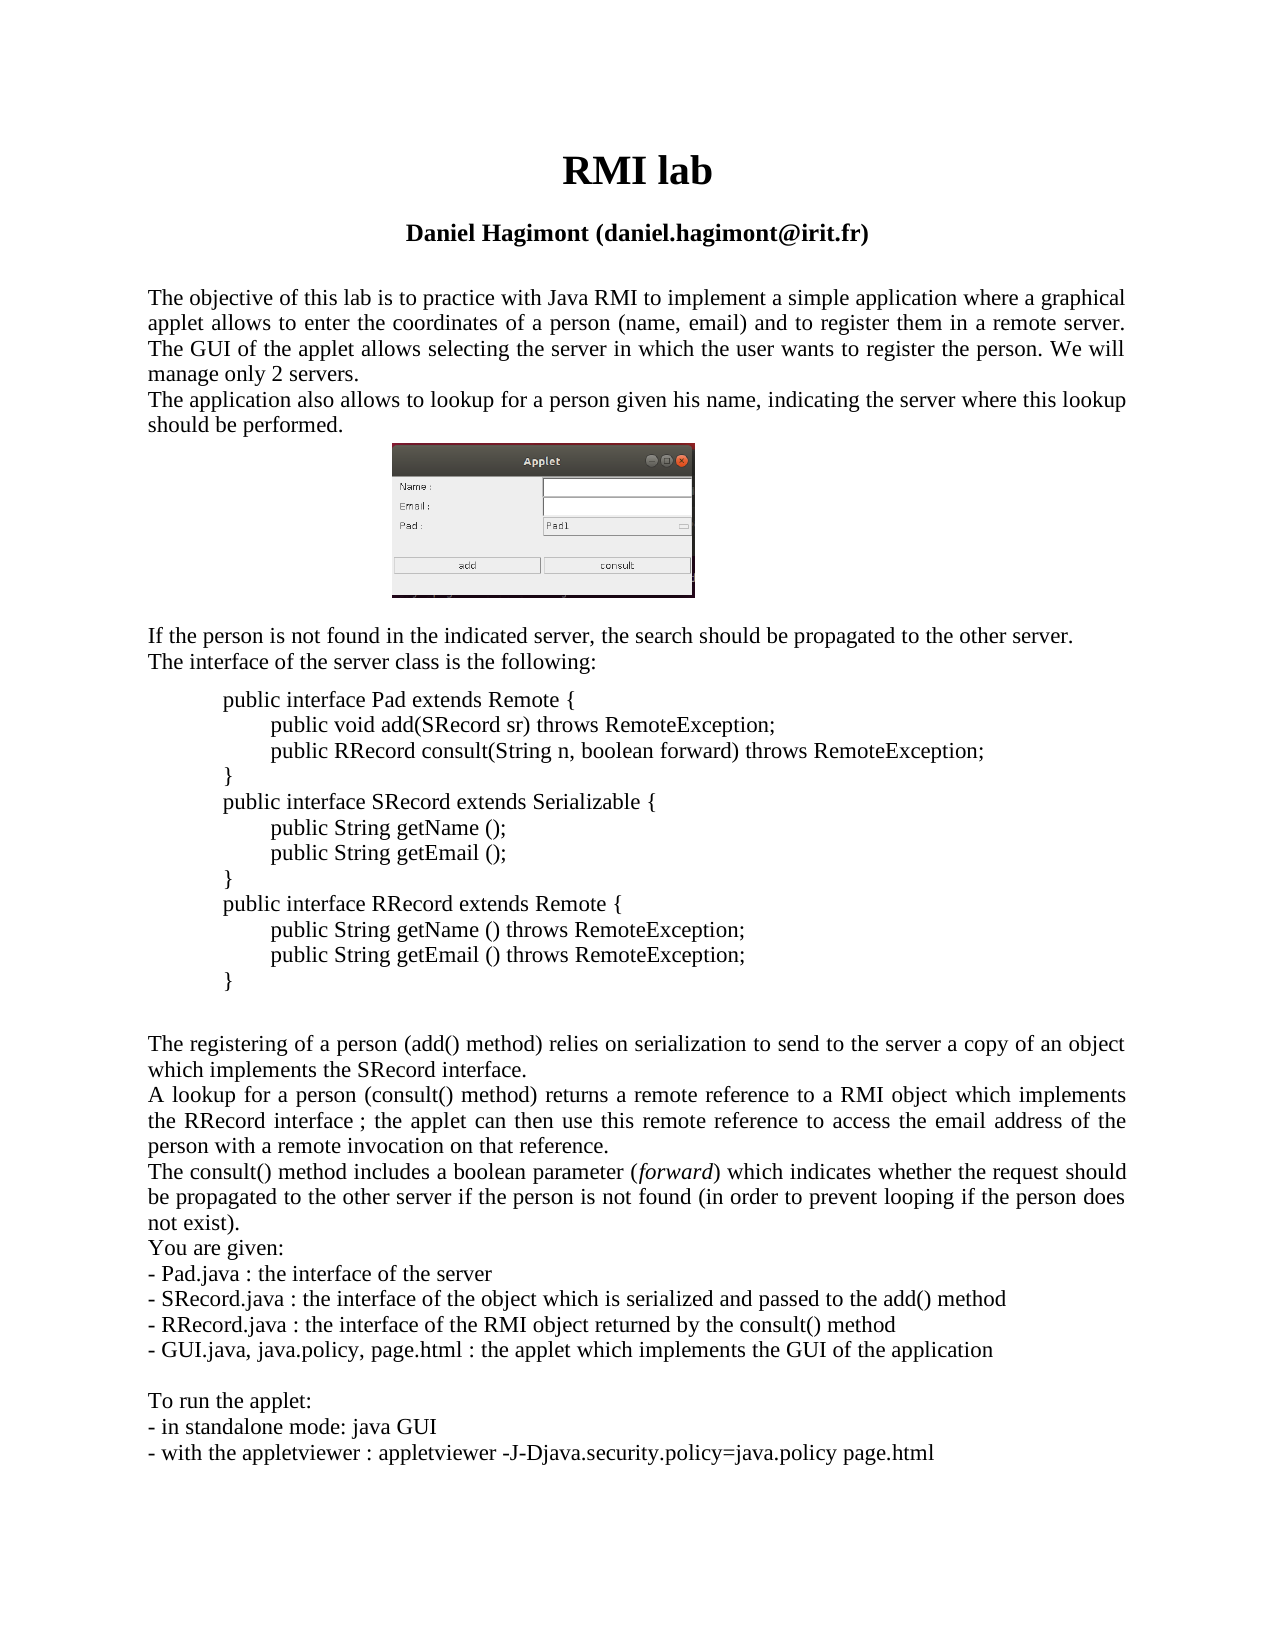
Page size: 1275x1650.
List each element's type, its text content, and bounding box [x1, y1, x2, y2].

subtitle } public interface RRecord extends Remote { [223, 865, 1127, 916]
subtitle public interface Pad extends Remote { [223, 687, 1127, 712]
subtitle public void add(SRecord sr) throws RemoteException; [223, 712, 1127, 738]
text The registering of a person (add() method) relies on serialization to send to the server a copy of an object which implements the SRecord interface. [148, 1031, 1127, 1082]
text The application also allows to lookup for a person given his name, indicating the server where this lookup should be performed. [148, 387, 1127, 438]
subtitle public interface SRecord extends Serializable { [223, 789, 1127, 814]
text To run the applet: - in standalone mode: java GUI - with the appletviewer : appletviewer -J-Djava.security.policy=java.policy page.html [148, 1388, 1127, 1465]
text RMI lab [148, 148, 1127, 194]
text You are given: - Pad.java : the interface of the server - SRecord.java : the interface of the object which is serialized and passed to the add() method - RRecord.java : the interface of the RMI object returned by the consult() method - GUI.java, java.policy, page.html : the applet which implements the GUI of the application [148, 1235, 1127, 1388]
text If the person is not found in the indicated server, the search should be propagated to the other server. [148, 623, 1127, 649]
text The consult() method includes a boolean parameter (forward) which indicates whether the request should be propagated to the other server if the person is not found (in order to prevent looping if the person does not exist). [148, 1159, 1127, 1235]
subtitle public RRecord consult(String n, boolean forward) throws RemoteException; [223, 738, 1127, 763]
subtitle public String getName (); [223, 814, 1127, 840]
subtitle Daniel Hagimont (daniel.hagimont@irit.fr) [148, 219, 1127, 247]
text A lookup for a person (consult() method) returns a remote reference to a RMI object which implements the RRecord interface ; the applet can then use this remote reference to access the email address of the person with a remote invocation on that reference. [148, 1082, 1127, 1159]
subtitle } [223, 967, 1127, 993]
subtitle } [223, 763, 1127, 789]
subtitle The interface of the server class is the following: [148, 649, 1127, 674]
subtitle public String getEmail (); [223, 840, 1127, 865]
subtitle public String getName () throws RemoteException; [223, 916, 1127, 942]
picture [392, 443, 695, 598]
subtitle public String getEmail () throws RemoteException; [223, 942, 1127, 967]
text The objective of this lab is to practice with Java RMI to implement a simple application where a graphical applet allows to enter the coordinates of a person (name, email) and to register them in a remote server. The GUI of the applet allows selecting the server in which the user wants to register the person. We will manage only 2 servers. [148, 285, 1127, 387]
